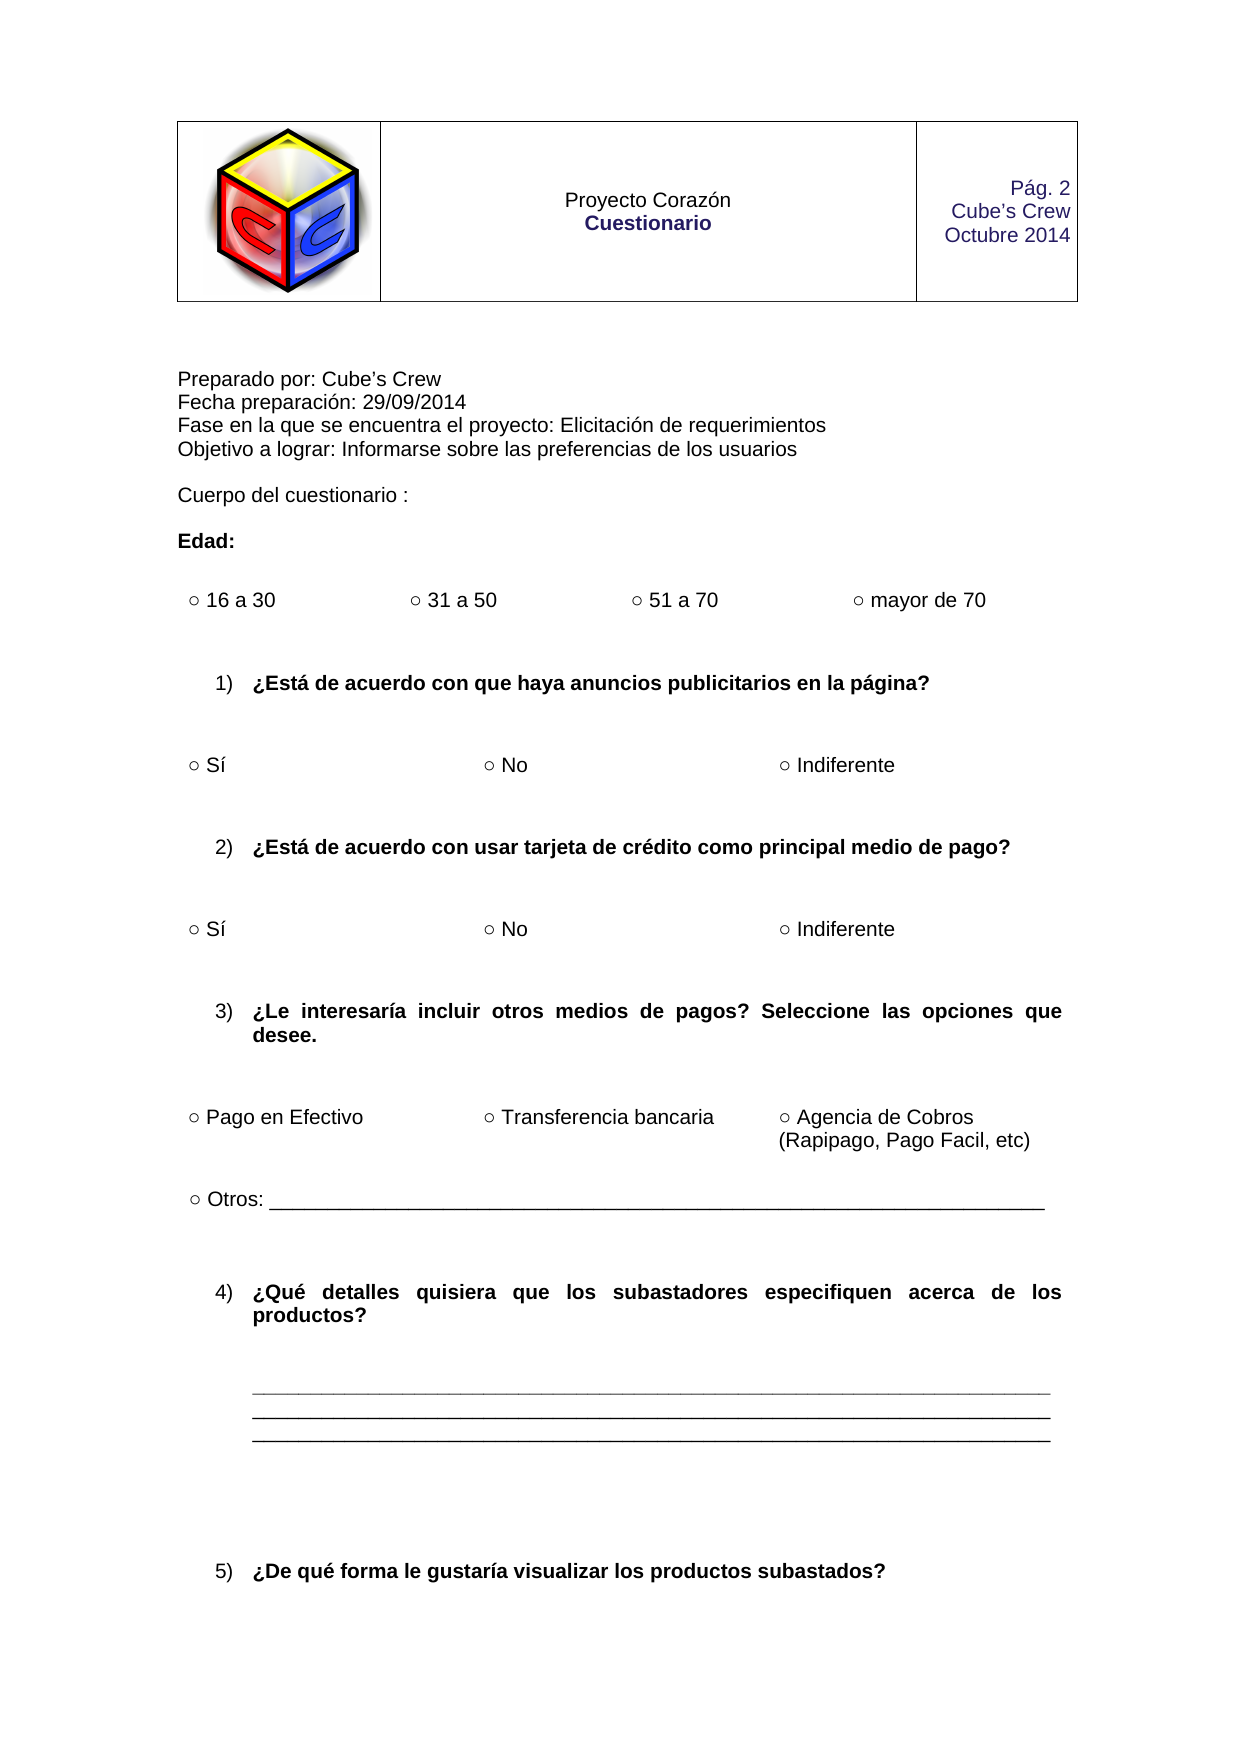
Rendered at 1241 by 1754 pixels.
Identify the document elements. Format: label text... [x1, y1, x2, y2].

text _____________________________________________________________________ [177, 1420, 1063, 1443]
text Fecha preparación: 29/09/2014 [177, 391, 1063, 414]
text Objetivo a lograr: Informarse sobre las preferencias de los usuarios [177, 437, 1063, 460]
table_header ○ 51 a 70 [621, 579, 841, 623]
table_header ○ Indiferente [769, 743, 1062, 787]
list ¿De qué forma le gustaría visualizar los productos subastados? [215, 1559, 1063, 1582]
table_header ○ Pago en Efectivo [178, 1095, 471, 1162]
table_header ○ 31 a 50 [400, 579, 619, 623]
list ¿Le interesaría incluir otros medios de pagos? Seleccione las opciones que desee. [215, 1000, 1063, 1046]
text Cuerpo del cuestionario : [177, 483, 1063, 507]
text Edad: [177, 530, 1063, 553]
list ¿Está de acuerdo con usar tarjeta de crédito como principal medio de pago? [215, 836, 1063, 859]
table_header ○ Agencia de Cobros (Rapipago, Pago Facil, etc) [769, 1095, 1062, 1162]
picture [203, 128, 373, 295]
table_header ○ Sí [178, 743, 471, 787]
table_header ○ mayor de 70 [843, 579, 1062, 623]
text Preparado por: Cube’s Crew [177, 367, 1063, 391]
text _____________________________________________________________________ [177, 1373, 1063, 1397]
text Fase en la que se encuentra el proyecto: Elicitación de requerimientos [177, 414, 1063, 437]
table_header ○ 16 a 30 [178, 579, 398, 623]
table_header ○ No [474, 907, 767, 951]
table_header ○ Indiferente [769, 907, 1062, 951]
list ¿Qué detalles quisiera que los subastadores especifiquen acerca de los productos? [215, 1280, 1063, 1327]
table_header ○ No [474, 743, 767, 787]
text _____________________________________________________________________ [177, 1397, 1063, 1420]
table_header ○ Sí [178, 907, 471, 951]
text ○ Otros: ___________________________________________________________________ [177, 1187, 1063, 1211]
list ¿Está de acuerdo con que haya anuncios publicitarios en la página? [215, 671, 1063, 694]
table_header ○ Transferencia bancaria [474, 1095, 767, 1162]
